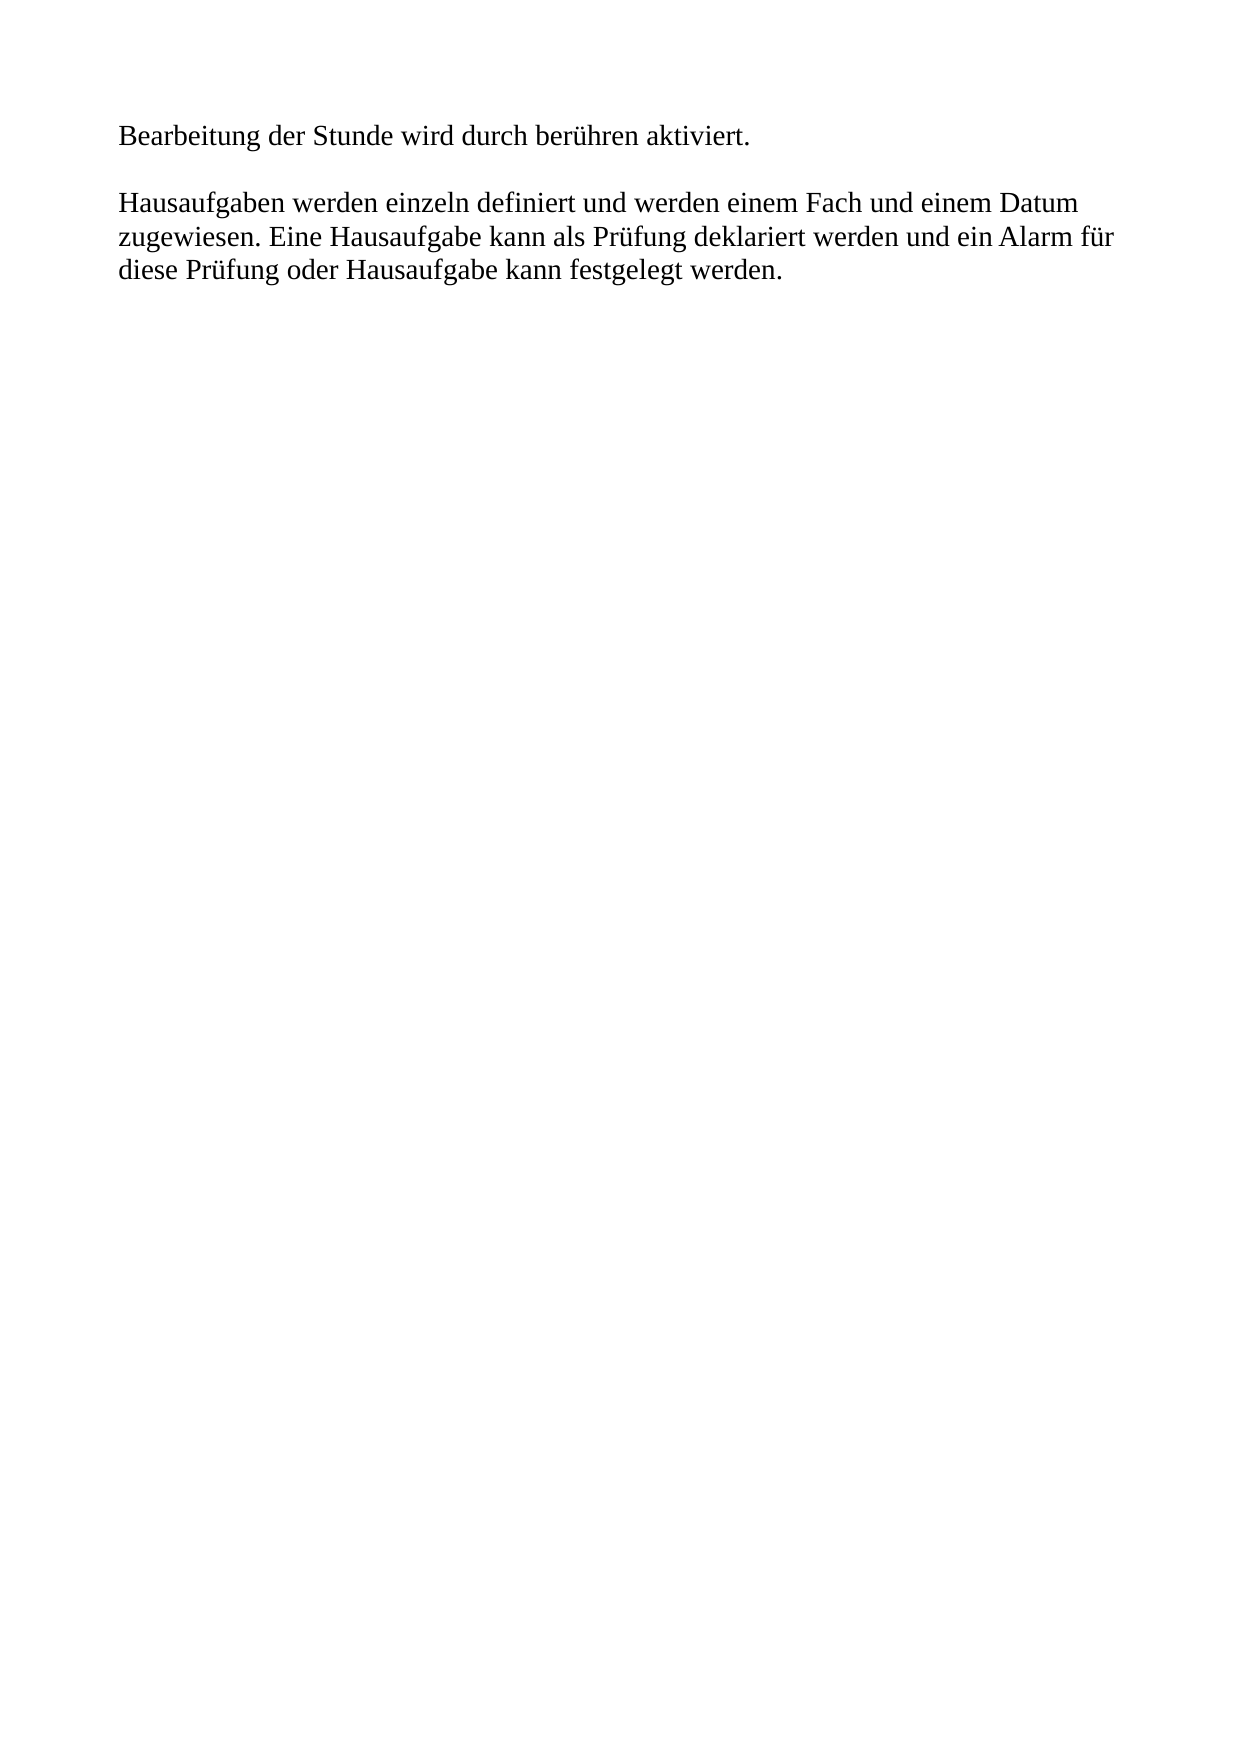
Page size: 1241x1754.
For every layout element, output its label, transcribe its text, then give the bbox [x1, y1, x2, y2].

text Hausaufgaben werden einzeln definiert und werden einem Fach und einem Datum zugewiesen. Eine Hausaufgabe kann als Prüfung deklariert werden und ein Alarm für diese Prüfung oder Hausaufgabe kann festgelegt werden. [118, 185, 1122, 286]
text Bearbeitung der Stunde wird durch berühren aktiviert. [118, 118, 1122, 152]
